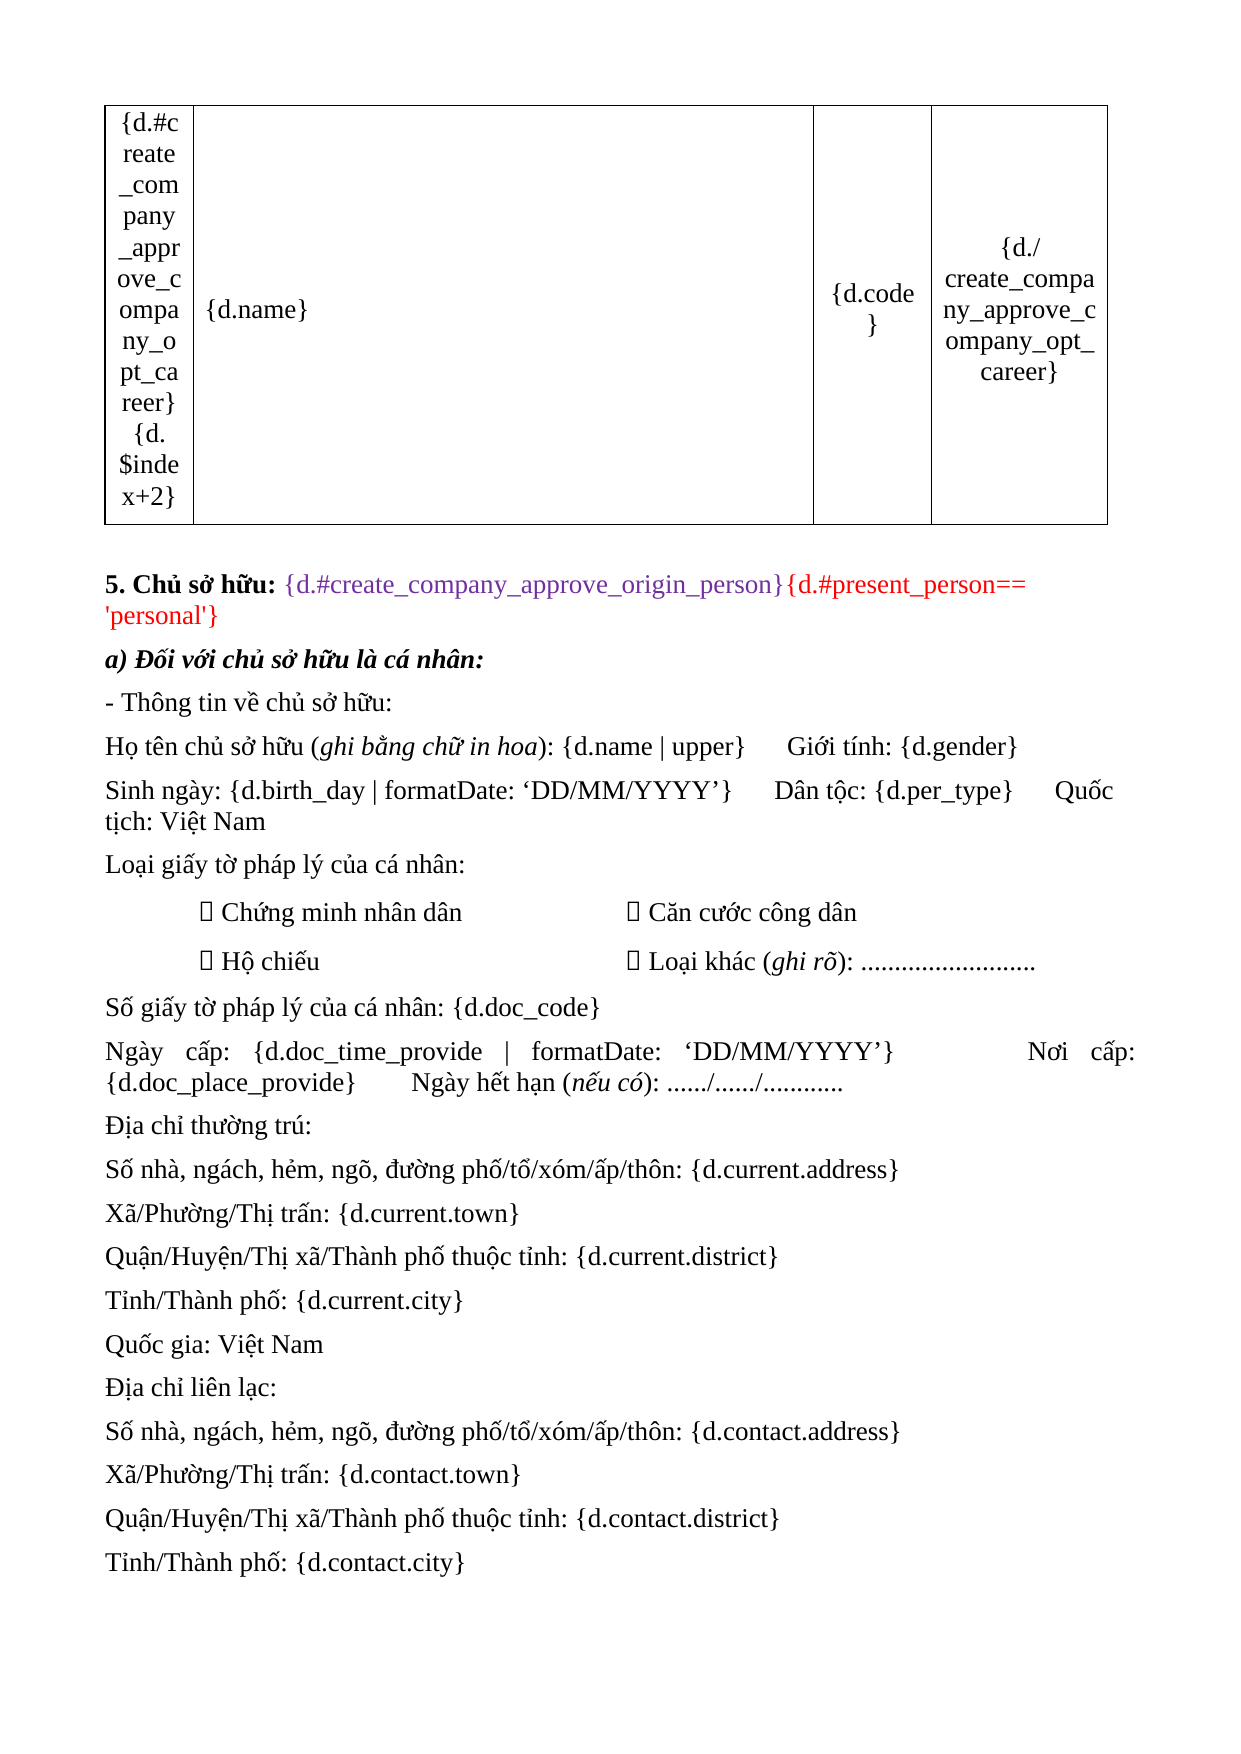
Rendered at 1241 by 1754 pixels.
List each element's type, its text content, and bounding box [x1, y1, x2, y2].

text Số nhà, ngách, hẻm, ngõ, đường phố/tổ/xóm/ấp/thôn: {d.contact.address} [105, 1415, 1136, 1446]
text Họ tên chủ sở hữu (ghi bằng chữ in hoa): {d.name | upper} Giới tính: {d.gender} [105, 730, 1136, 761]
text Số giấy tờ pháp lý của cá nhân: {d.doc_code} [105, 991, 1136, 1022]
table_header  Chứng minh nhân dân [187, 892, 614, 942]
text - Thông tin về chủ sở hữu: [105, 687, 1136, 718]
table_cell {d.#create_company_approve_company_opt_career}{d.$index+2} [106, 106, 193, 523]
text Loại giấy tờ pháp lý của cá nhân: [105, 849, 1136, 880]
text Xã/Phường/Thị trấn: {d.contact.town} [105, 1459, 1136, 1490]
text Sinh ngày: {d.birth_day | formatDate: ‘DD/MM/YYYY’} Dân tộc: {d.per_type} Quốc tịch: Việt Nam [105, 774, 1136, 836]
text Quận/Huyện/Thị xã/Thành phố thuộc tỉnh: {d.current.district} [105, 1240, 1136, 1272]
table_cell {d.name} [194, 106, 813, 523]
text Số nhà, ngách, hẻm, ngõ, đường phố/tổ/xóm/ấp/thôn: {d.current.address} [105, 1153, 1136, 1184]
text Tỉnh/Thành phố: {d.contact.city} [105, 1546, 1136, 1577]
text Quận/Huyện/Thị xã/Thành phố thuộc tỉnh: {d.contact.district} [105, 1502, 1136, 1533]
table_cell  Hộ chiếu [187, 942, 614, 991]
text 5. Chủ sở hữu: {d.#create_company_approve_origin_person}{d.#present_person== 'personal'} [105, 568, 1136, 630]
text Ngày cấp: {d.doc_time_provide | formatDate: ‘DD/MM/YYYY’} Nơi cấp: {d.doc_place_provide} Ngày hết hạn (nếu có): ....../....../............ [105, 1035, 1136, 1097]
text Tỉnh/Thành phố: {d.current.city} [105, 1284, 1136, 1315]
table_cell  Loại khác (ghi rõ): .......................... [614, 942, 1054, 991]
text Xã/Phường/Thị trấn: {d.current.town} [105, 1197, 1136, 1228]
text Địa chỉ thường trú: [105, 1109, 1136, 1141]
text a) Đối với chủ sở hữu là cá nhân: [105, 643, 1136, 674]
table_header  Căn cước công dân [614, 892, 1054, 942]
text Quốc gia: Việt Nam [105, 1328, 1136, 1359]
table_cell {d./create_company_approve_company_opt_career} [932, 106, 1107, 523]
table_cell {d.code} [814, 106, 931, 523]
text Địa chỉ liên lạc: [105, 1371, 1136, 1402]
